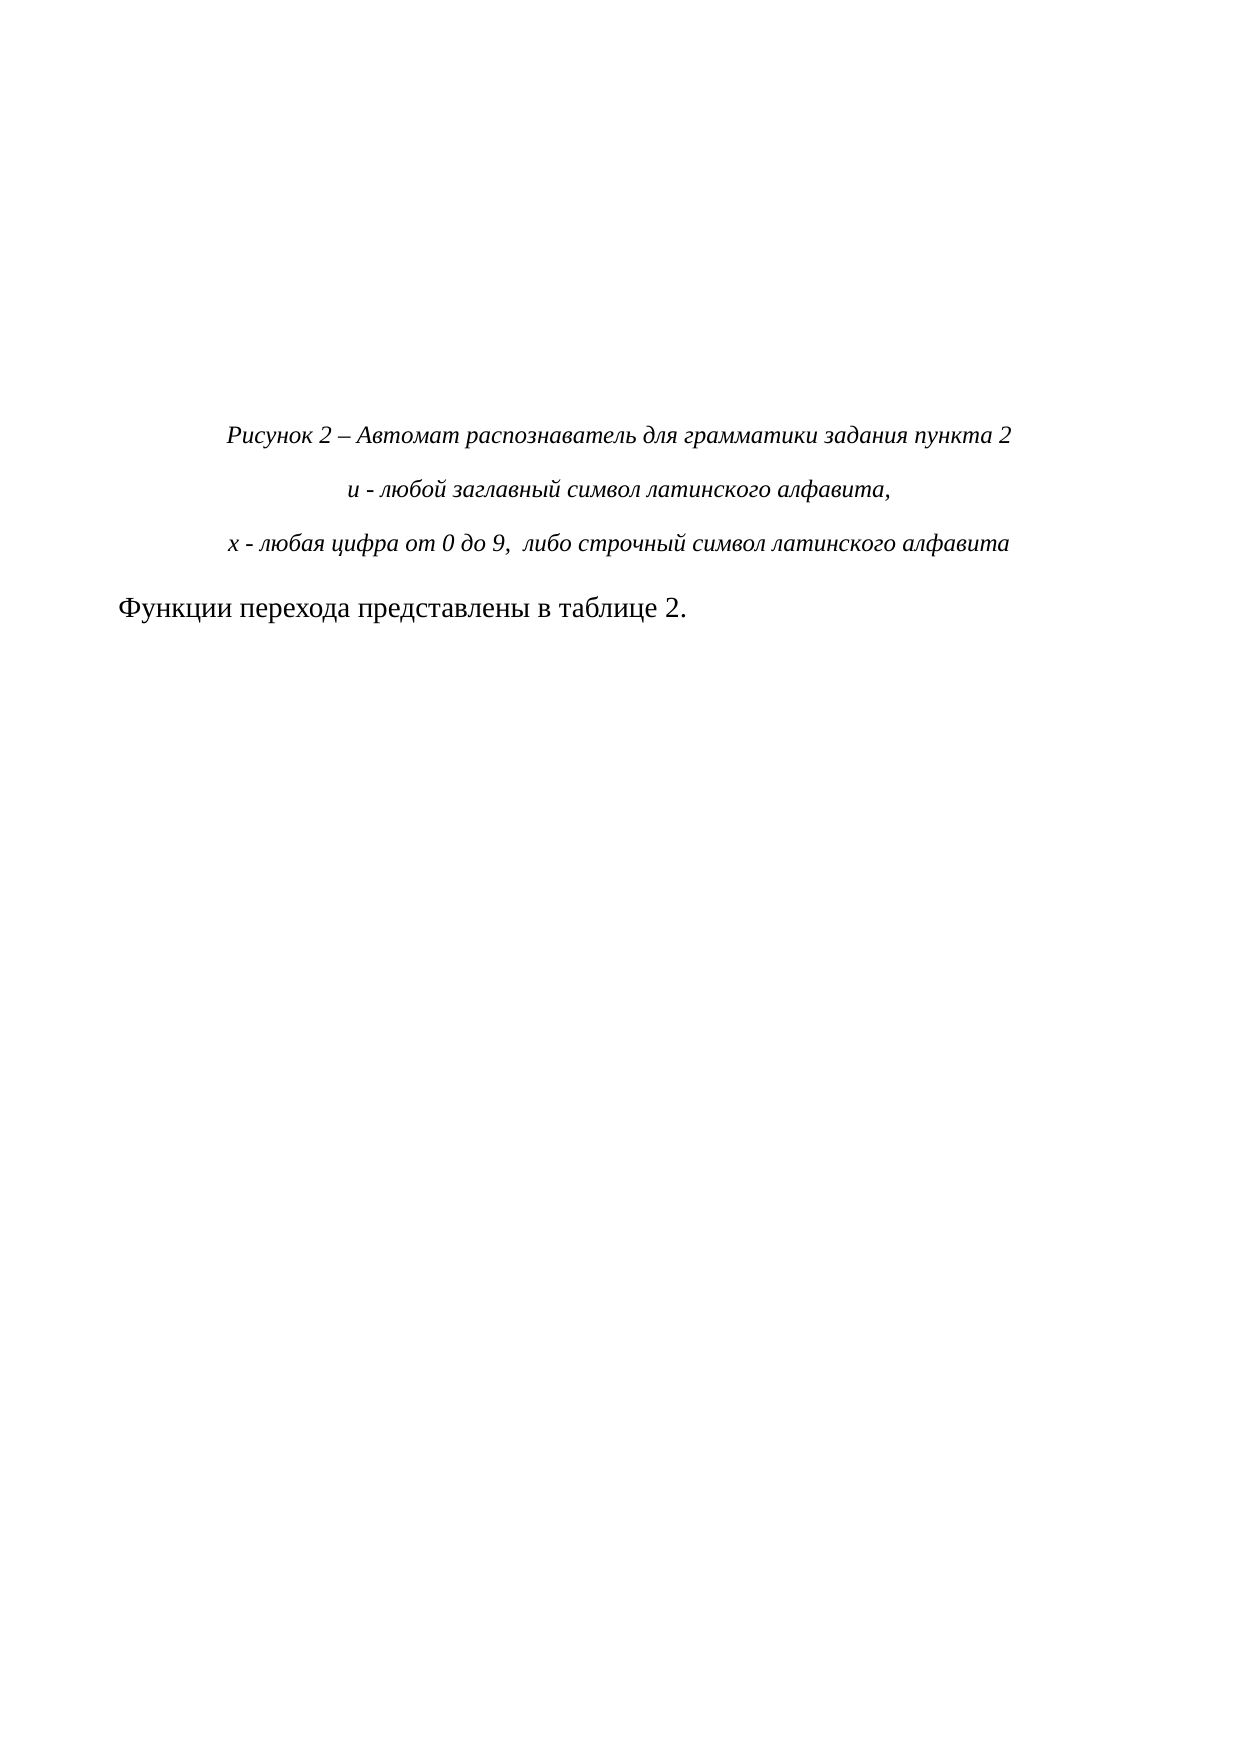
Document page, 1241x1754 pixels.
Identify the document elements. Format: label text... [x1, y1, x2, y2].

text x - любая цифра от 0 до 9, либо строчный символ латинского алфавита [141, 528, 1099, 557]
text Функции перехода представлены в таблице 2. [118, 590, 1122, 624]
text u - любой заглавный символ латинского алфавита, [141, 474, 1099, 503]
text Рисунок 2 – Автомат распознаватель для грамматики задания пункта 2 [141, 131, 1099, 449]
